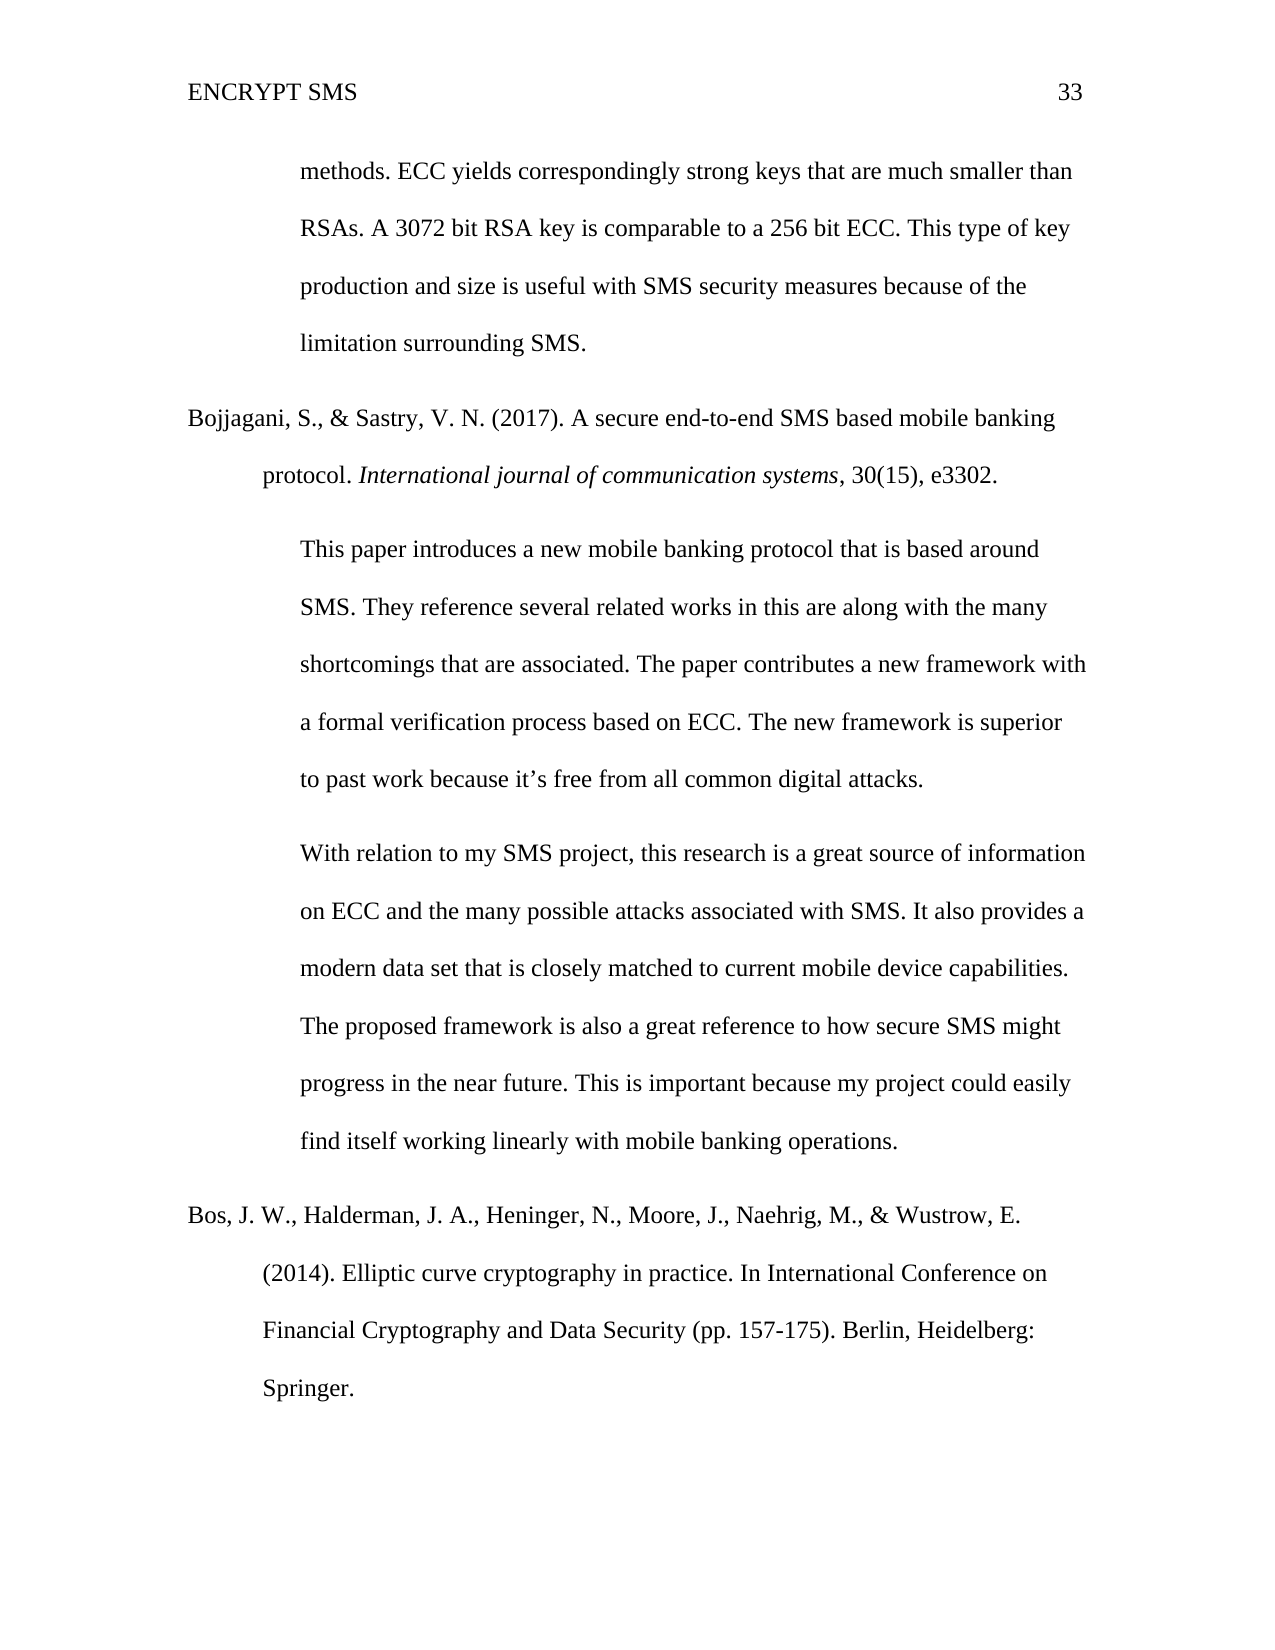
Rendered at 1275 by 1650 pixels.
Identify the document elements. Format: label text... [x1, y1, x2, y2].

text With relation to my SMS project, this research is a great source of information on ECC and the many possible attacks associated with SMS. It also provides a modern data set that is closely matched to current mobile device capabilities. The proposed framework is also a great reference to how secure SMS might progress in the near future. This is important because my project could easily find itself working linearly with mobile banking operations. [300, 838, 1087, 1155]
text Bos, J. W., Halderman, J. A., Heninger, N., Moore, J., Naehrig, M., & Wustrow, E. (2014). Elliptic curve cryptography in practice. In International Conference on Financial Cryptography and Data Security (pp. 157-175). Berlin, Heidelberg: Springer. [187, 1200, 1087, 1401]
text Bojjagani, S., & Sastry, V. N. (2017). A secure end-to-end SMS based mobile banking protocol. International journal of communication systems, 30(15), e3302. [187, 403, 1087, 489]
text methods. ECC yields correspondingly strong keys that are much smaller than RSAs. A 3072 bit RSA key is comparable to a 256 bit ECC. This type of key production and size is useful with SMS security measures because of the limitation surrounding SMS. [300, 156, 1087, 357]
text This paper introduces a new mobile banking protocol that is based around SMS. They reference several related works in this are along with the many shortcomings that are associated. The paper contributes a new framework with a formal verification process based on ECC. The new framework is superior to past work because it’s free from all common digital attacks. [300, 534, 1087, 793]
